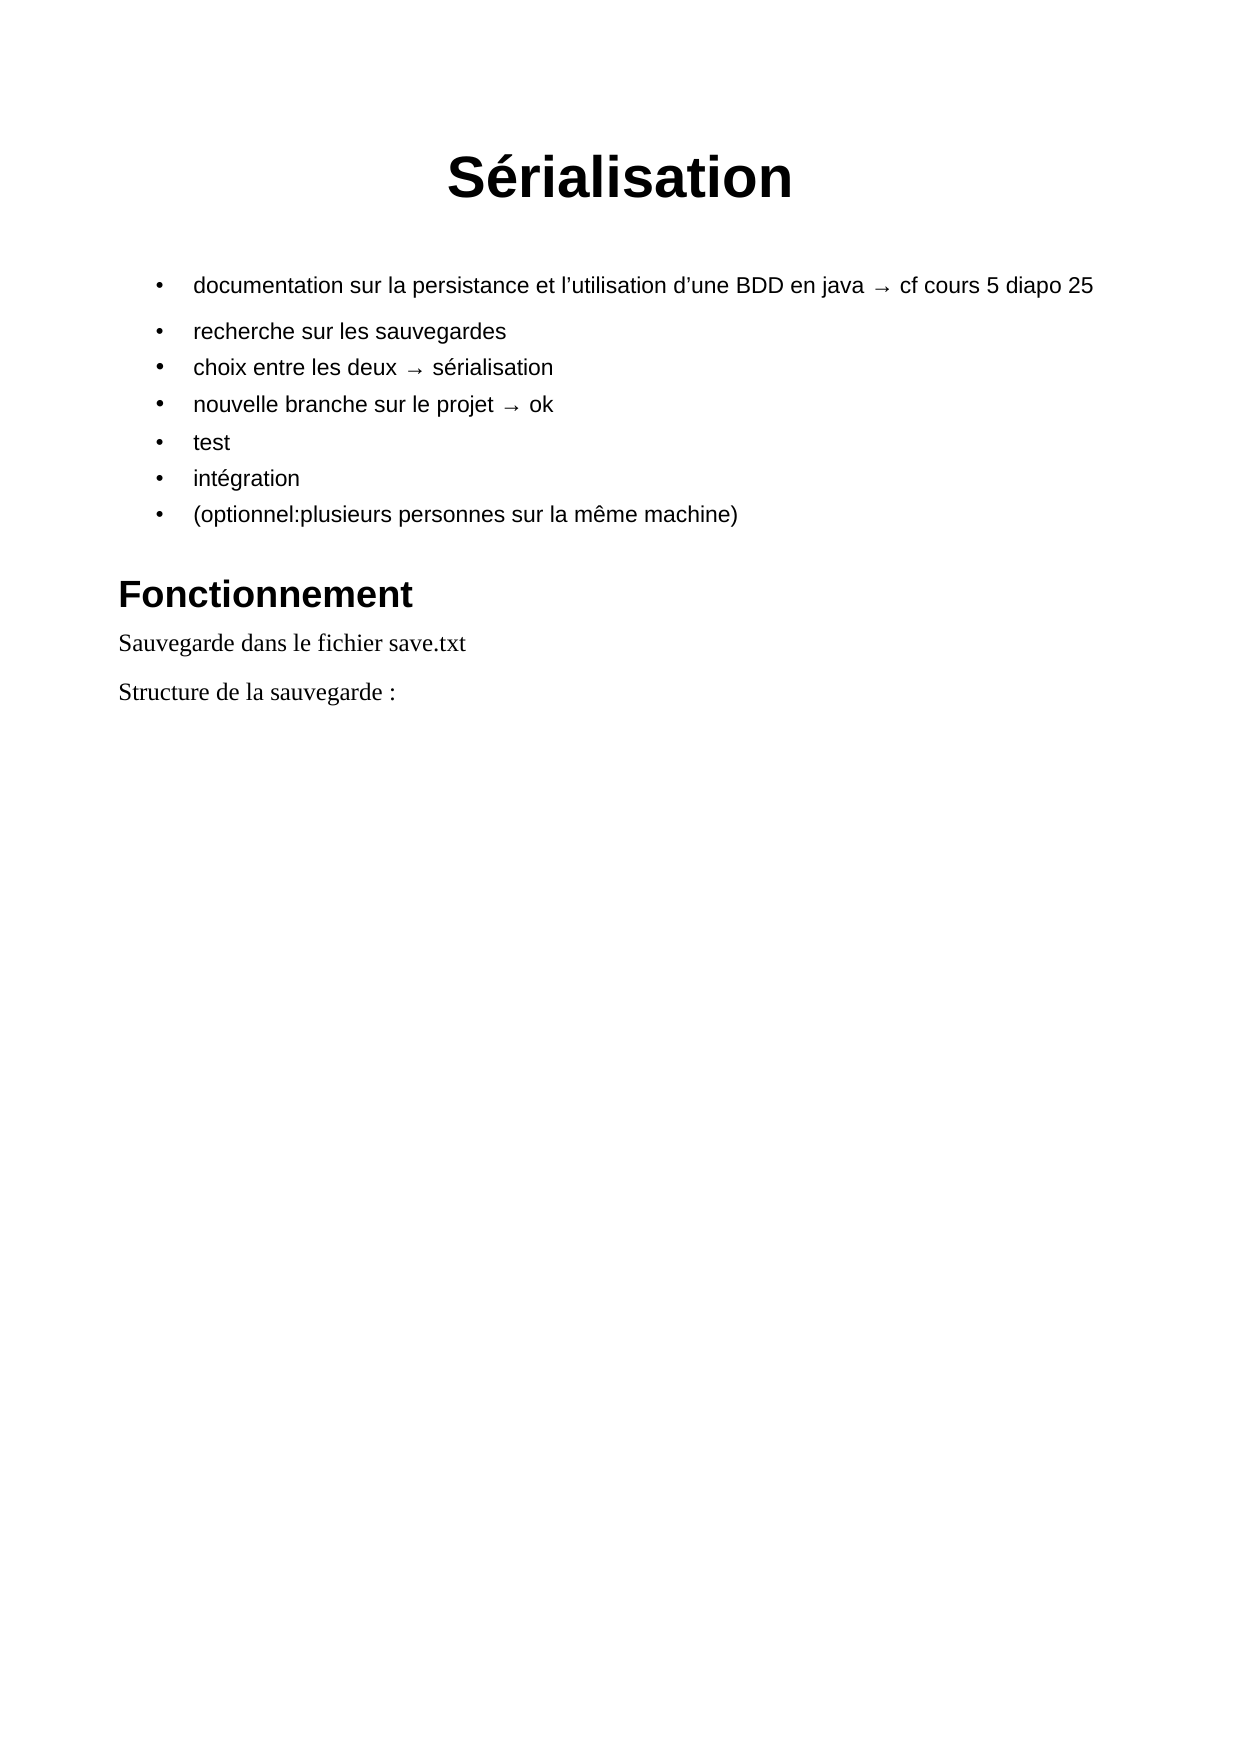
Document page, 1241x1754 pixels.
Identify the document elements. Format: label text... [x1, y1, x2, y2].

list nouvelle branche sur le projet → ok [156, 391, 1122, 418]
title Sérialisation [118, 143, 1122, 210]
list (optionnel:plusieurs personnes sur la même machine) [156, 501, 1122, 527]
text Structure de la sauvegarde : [118, 677, 1122, 706]
list intégration [156, 465, 1122, 491]
list recherche sur les sauvegardes [156, 318, 1122, 344]
subtitle Fonctionnement [118, 572, 1122, 616]
list documentation sur la persistance et l’utilisation d’une BDD en java → cf cours 5 diapo 25 [156, 272, 1122, 298]
list choix entre les deux → sérialisation [156, 354, 1122, 381]
text Sauvegarde dans le fichier save.txt [118, 628, 1122, 657]
list test [156, 428, 1122, 455]
